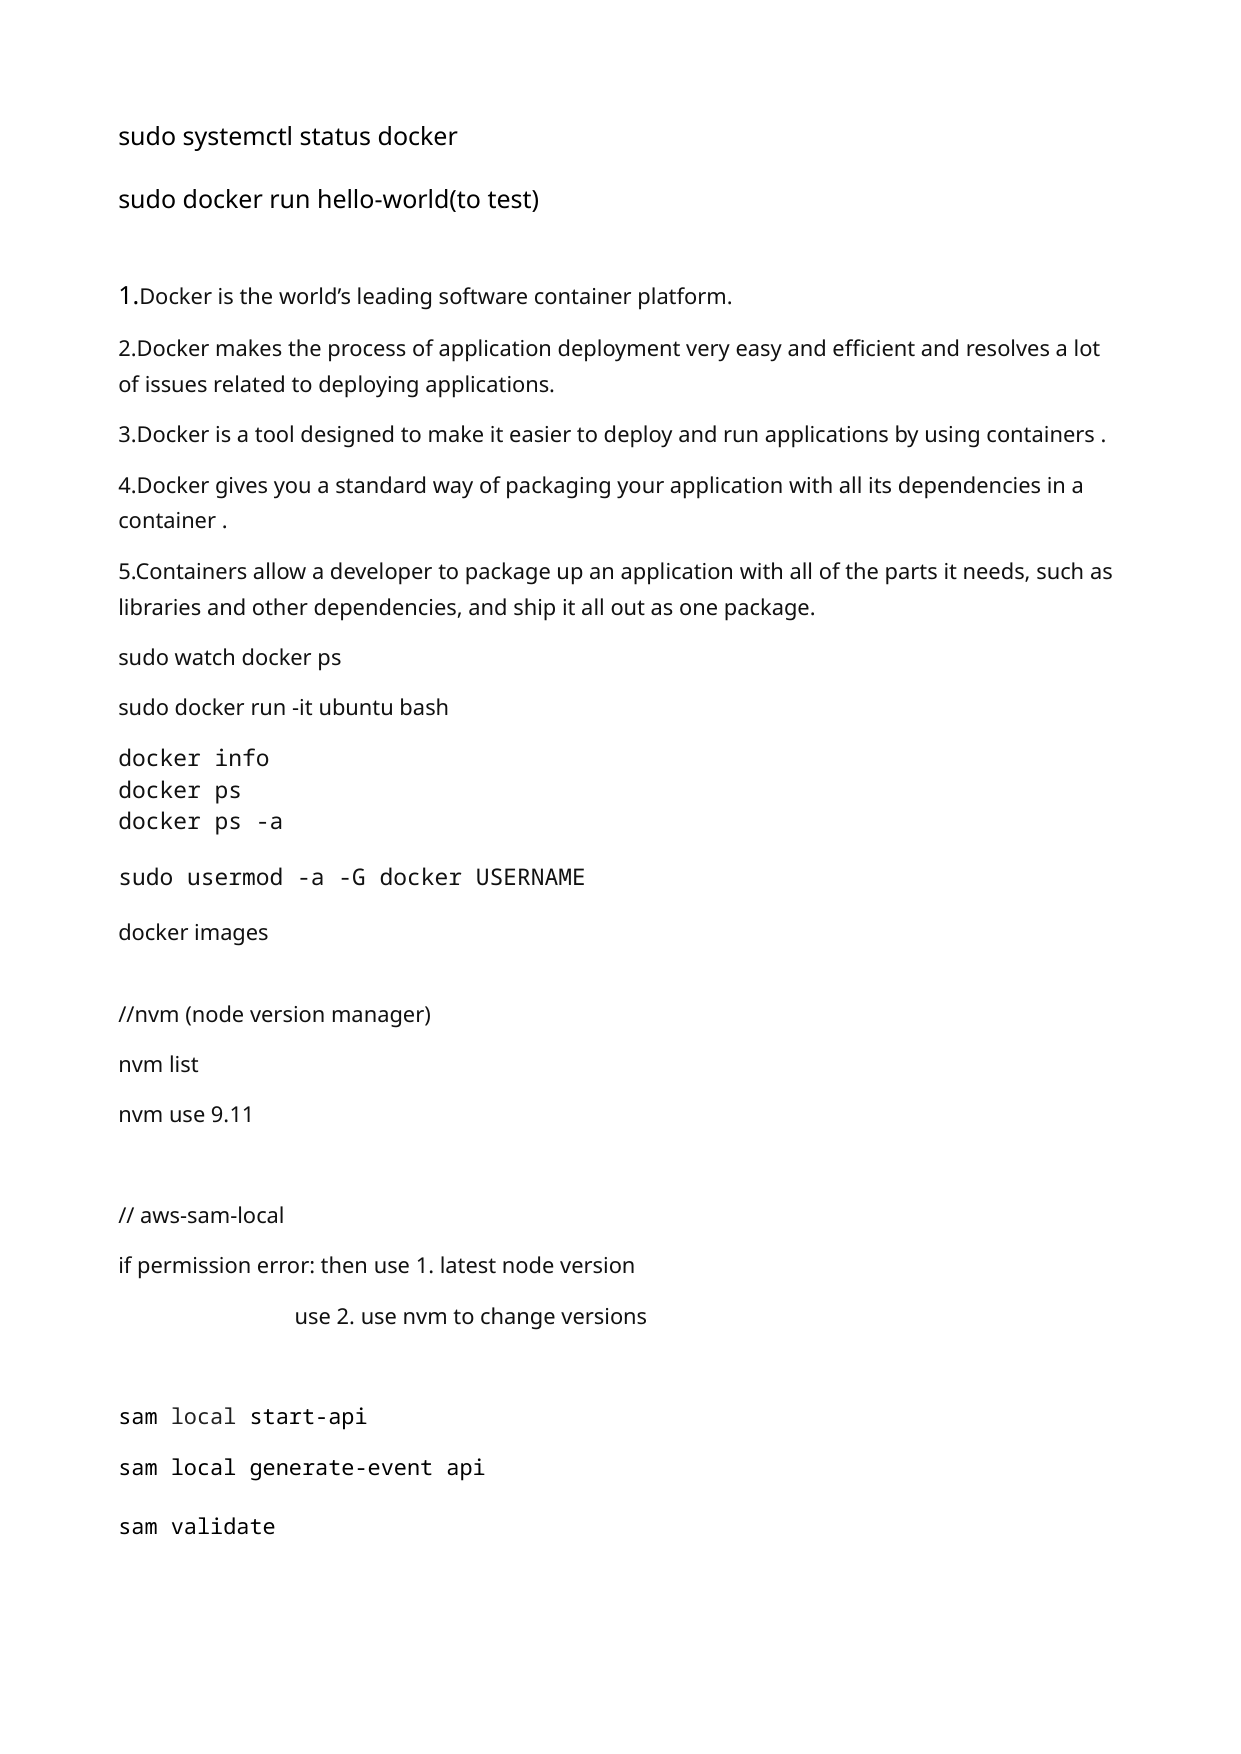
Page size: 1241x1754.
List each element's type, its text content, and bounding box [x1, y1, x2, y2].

text sam validate [118, 1511, 1122, 1541]
text // aws-sam-local [118, 1200, 1122, 1230]
text 4.Docker gives you a standard way of packaging your application with all its dependencies in a container . [118, 470, 1122, 535]
text sudo usermod -a -G docker USERNAME [118, 861, 1122, 892]
text docker images [118, 917, 1122, 947]
text 5.Containers allow a developer to package up an application with all of the parts it needs, such as libraries and other dependencies, and ship it all out as one package. [118, 556, 1122, 621]
text //nvm (node version manager) [118, 999, 1122, 1029]
text docker ps -a [118, 805, 1122, 836]
text sudo docker run hello-world(to test) [118, 182, 1122, 216]
text if permission error: then use 1. latest node version [118, 1250, 1122, 1280]
text use 2. use nvm to change versions [118, 1301, 1122, 1331]
text docker info [118, 742, 1122, 774]
text docker ps [118, 774, 1122, 805]
text 1.Docker is the world’s leading software container platform. [118, 237, 1122, 312]
text sudo docker run -it ubuntu bash [118, 692, 1122, 722]
text nvm list [118, 1049, 1122, 1079]
text sudo watch docker ps [118, 642, 1122, 672]
text 2.Docker makes the process of application deployment very easy and efficient and resolves a lot of issues related to deploying applications. [118, 333, 1122, 399]
text sam local start-api [118, 1401, 1122, 1431]
text nvm use 9.11 [118, 1099, 1122, 1129]
text sam local generate-event api [118, 1452, 1122, 1481]
text sudo systemctl status docker [118, 118, 1122, 152]
text 3.Docker is a tool designed to make it easier to deploy and run applications by using containers . [118, 419, 1122, 449]
